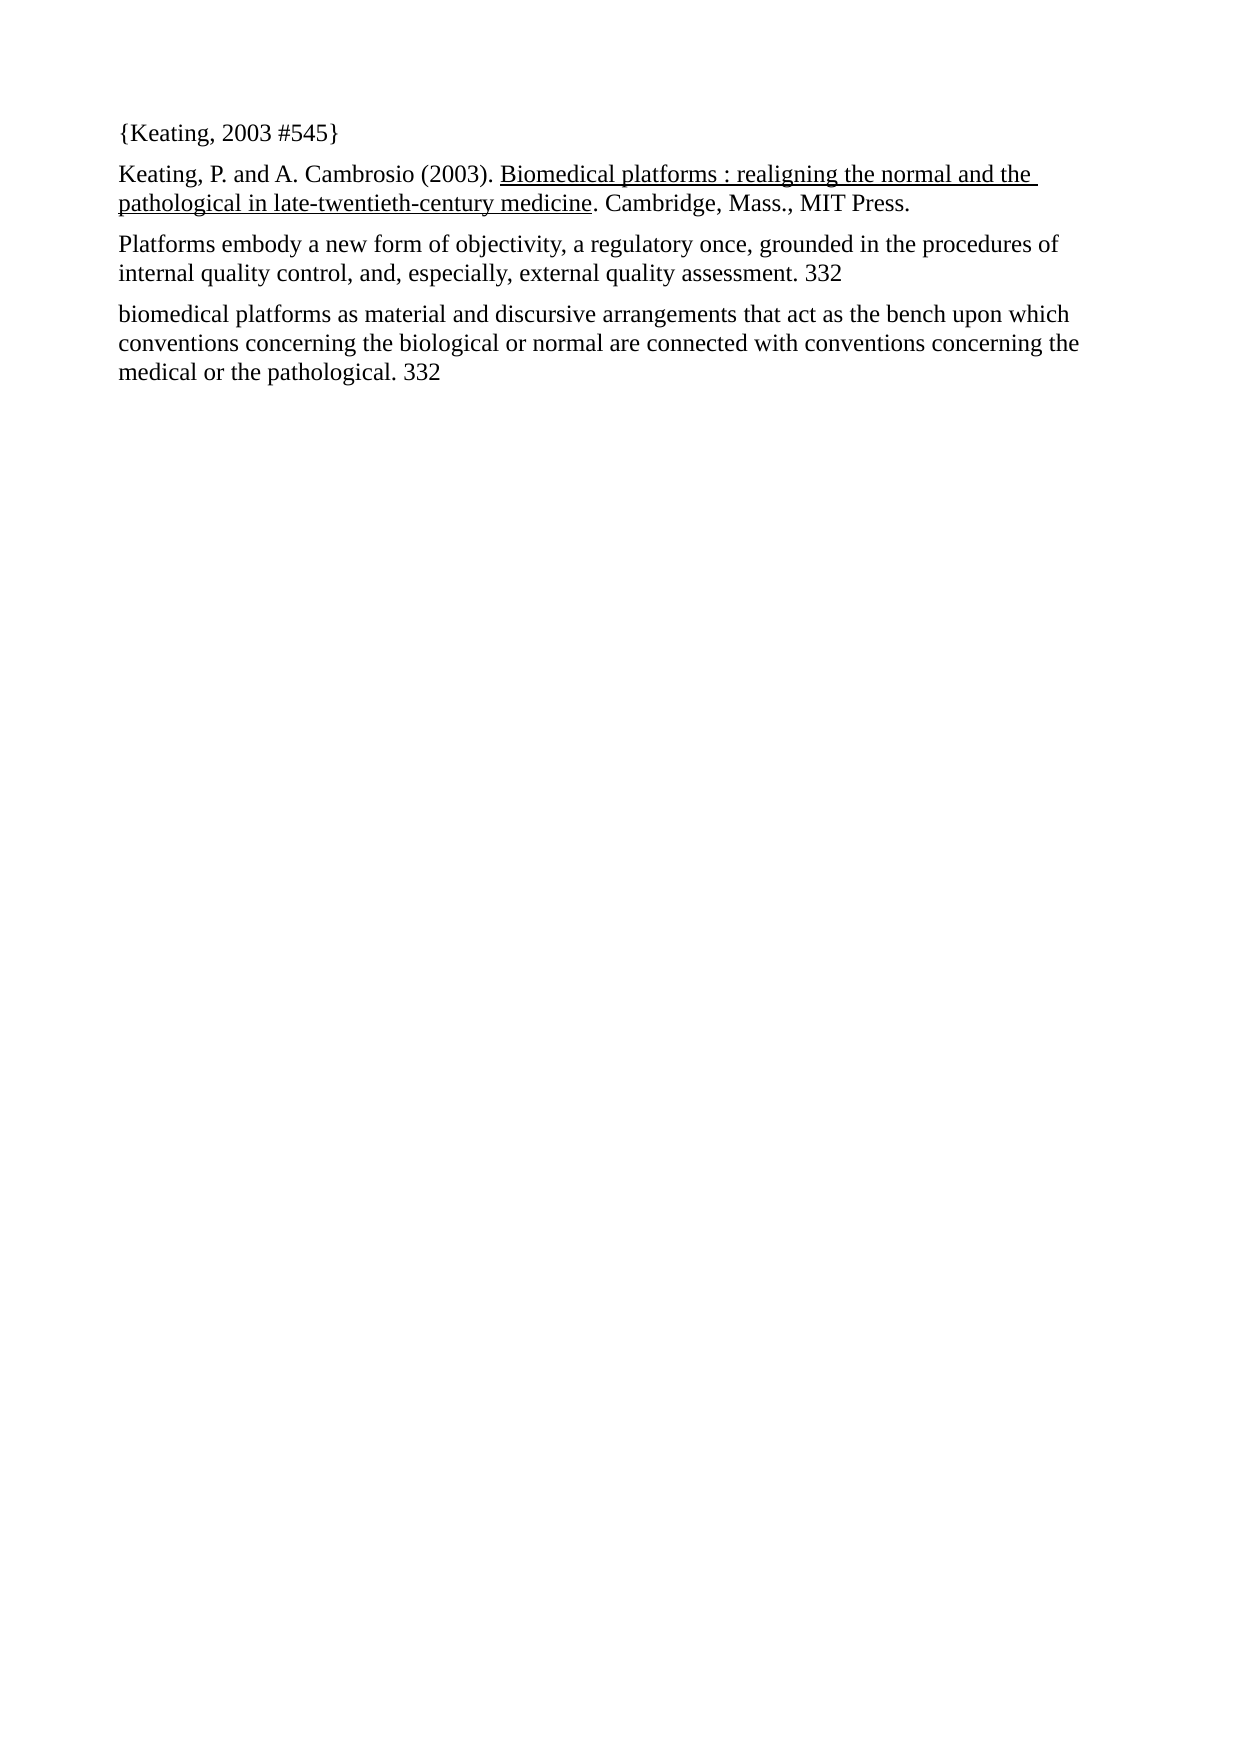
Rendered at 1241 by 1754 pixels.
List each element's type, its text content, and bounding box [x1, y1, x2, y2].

text {Keating, 2003 #545} [118, 118, 1122, 147]
text Keating, P. and A. Cambrosio (2003). Biomedical platforms : realigning the normal and the pathological in late-twentieth-century medicine. Cambridge, Mass., MIT Press. [118, 159, 1122, 217]
text biomedical platforms as material and discursive arrangements that act as the bench upon which conventions concerning the biological or normal are connected with conventions concerning the medical or the pathological. 332 [118, 299, 1122, 386]
text Platforms embody a new form of objectivity, a regulatory once, grounded in the procedures of internal quality control, and, especially, external quality assessment. 332 [118, 229, 1122, 287]
